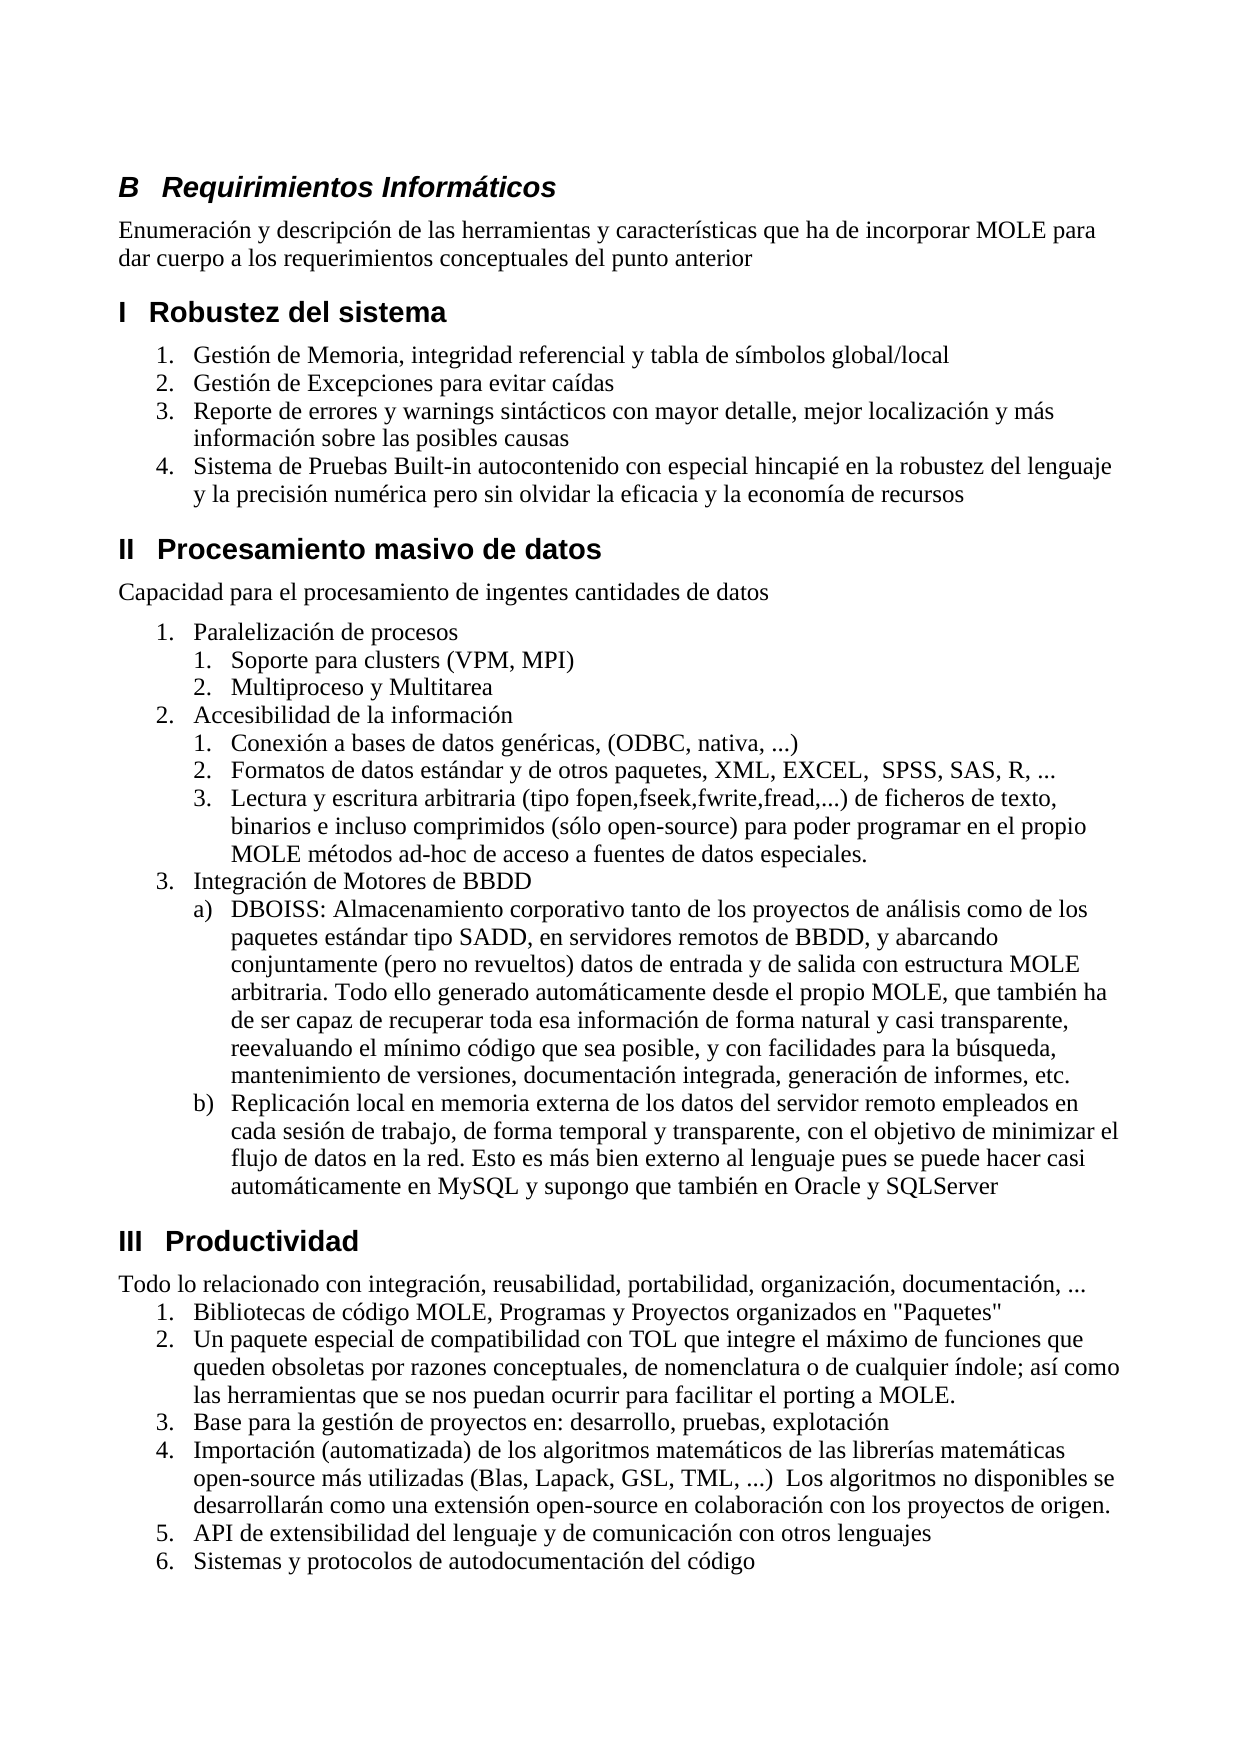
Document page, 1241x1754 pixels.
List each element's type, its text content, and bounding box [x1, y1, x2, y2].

list Gestión de Excepciones para evitar caídas [156, 369, 1122, 397]
list Importación (automatizada) de los algoritmos matemáticos de las librerías matemáticas open-source más utilizadas (Blas, Lapack, GSL, TML, ...) Los algoritmos no disponibles se desarrollarán como una extensión open-source en colaboración con los proyectos de origen. [156, 1436, 1122, 1519]
list Conexión a bases de datos genéricas, (ODBC, nativa, ...) [193, 729, 1122, 757]
subtitle Requirimientos Informáticos [118, 171, 1122, 203]
list Bibliotecas de código MOLE, Programas y Proyectos organizados en "Paquetes" [156, 1298, 1122, 1325]
text Enumeración y descripción de las herramientas y características que ha de incorporar MOLE para dar cuerpo a los requerimientos conceptuales del punto anterior [118, 216, 1122, 271]
list Base para la gestión de proyectos en: desarrollo, pruebas, explotación [156, 1408, 1122, 1436]
list DBOISS: Almacenamiento corporativo tanto de los proyectos de análisis como de los paquetes estándar tipo SADD, en servidores remotos de BBDD, y abarcando conjuntamente (pero no revueltos) datos de entrada y de salida con estructura MOLE arbitraria. Todo ello generado automáticamente desde el propio MOLE, que también ha de ser capaz de recuperar toda esa información de forma natural y casi transparente, reevaluando el mínimo código que sea posible, y con facilidades para la búsqueda, mantenimiento de versiones, documentación integrada, generación de informes, etc. [193, 895, 1122, 1089]
list Gestión de Memoria, integridad referencial y tabla de símbolos global/local [156, 341, 1122, 369]
list Multiproceso y Multitarea [193, 673, 1122, 701]
list Sistemas y protocolos de autodocumentación del código [156, 1547, 1122, 1575]
list Replicación local en memoria externa de los datos del servidor remoto empleados en cada sesión de trabajo, de forma temporal y transparente, con el objetivo de minimizar el flujo de datos en la red. Esto es más bien externo al lenguaje pues se puede hacer casi automáticamente en MySQL y supongo que también en Oracle y SQLServer [193, 1089, 1122, 1200]
list Reporte de errores y warnings sintácticos con mayor detalle, mejor localización y más información sobre las posibles causas [156, 397, 1122, 452]
text Todo lo relacionado con integración, reusabilidad, portabilidad, organización, documentación, ... [118, 1270, 1122, 1298]
list Accesibilidad de la información [156, 701, 1122, 729]
list Formatos de datos estándar y de otros paquetes, XML, EXCEL, SPSS, SAS, R, ... [193, 757, 1122, 784]
list Lectura y escritura arbitraria (tipo fopen,fseek,fwrite,fread,...) de ficheros de texto, binarios e incluso comprimidos (sólo open-source) para poder programar en el propio MOLE métodos ad-hoc de acceso a fuentes de datos especiales. [193, 784, 1122, 867]
list Un paquete especial de compatibilidad con TOL que integre el máximo de funciones que queden obsoletas por razones conceptuales, de nomenclatura o de cualquier índole; así como las herramientas que se nos puedan ocurrir para facilitar el porting a MOLE. [156, 1325, 1122, 1408]
list API de extensibilidad del lenguaje y de comunicación con otros lenguajes [156, 1519, 1122, 1547]
list Sistema de Pruebas Built-in autocontenido con especial hincapié en la robustez del lenguaje y la precisión numérica pero sin olvidar la eficacia y la economía de recursos [156, 452, 1122, 508]
list Integración de Motores de BBDD [156, 867, 1122, 895]
list Soporte para clusters (VPM, MPI) [193, 646, 1122, 673]
subtitle Productividad [118, 1225, 1122, 1257]
subtitle Procesamiento masivo de datos [118, 533, 1122, 565]
list Paralelización de procesos [156, 618, 1122, 646]
text Capacidad para el procesamiento de ingentes cantidades de datos [118, 578, 1122, 606]
subtitle Robustez del sistema [118, 296, 1122, 329]
